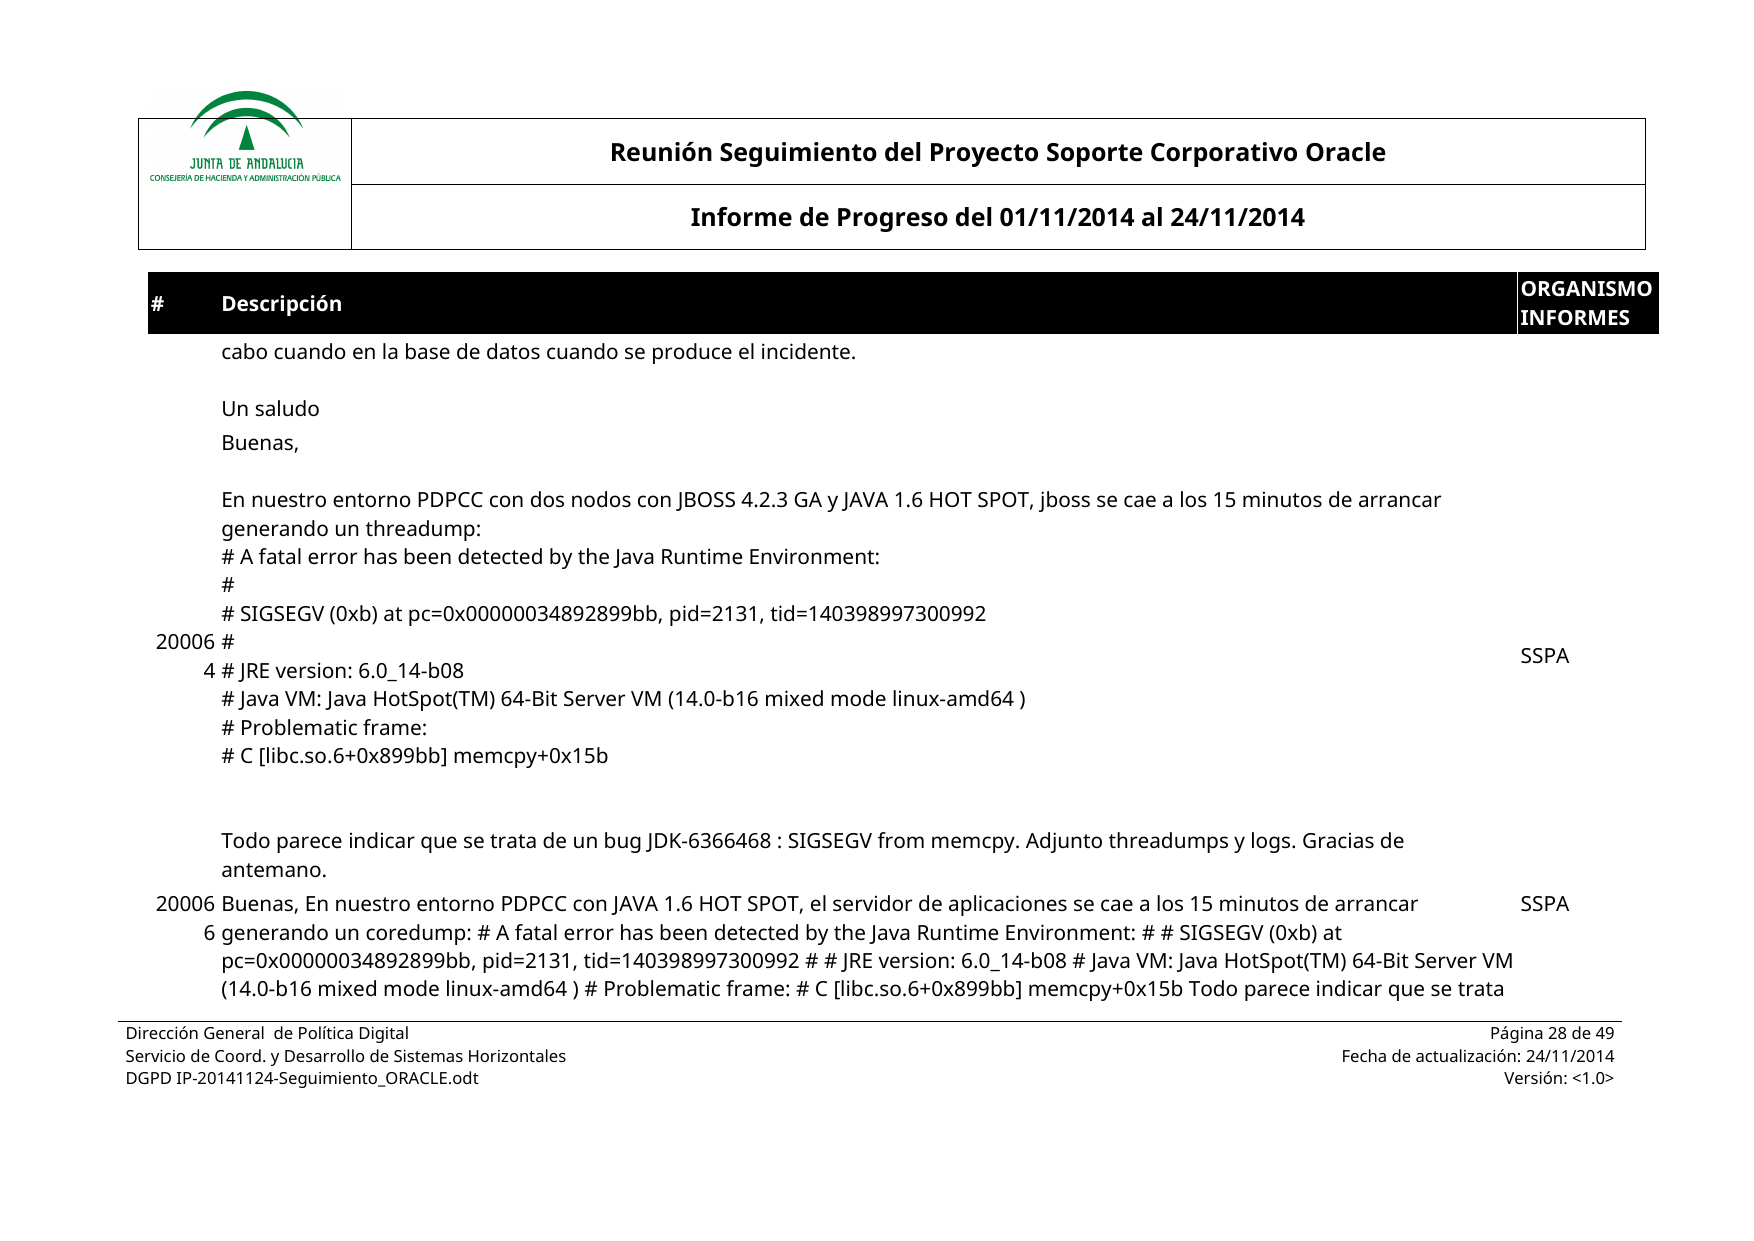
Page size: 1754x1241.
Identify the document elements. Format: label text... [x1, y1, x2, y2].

picture [149, 119, 342, 182]
table_cell 200066 [148, 886, 218, 1006]
table_header ORGANISMO INFORMES [1518, 272, 1659, 334]
picture [149, 89, 342, 118]
table_cell SSPA [1518, 426, 1659, 886]
table_cell [1518, 334, 1659, 426]
table_cell Buenas, En nuestro entorno PDPCC con JAVA 1.6 HOT SPOT, el servidor de aplicaciones se cae a los 15 minutos de arrancar generando un coredump: # A fatal error has been detected by the Java Runtime Environment: # # SIGSEGV (0xb) at pc=0x00000034892899bb, pid=2131, tid=140398997300992 # # JRE version: 6.0_14-b08 # Java VM: Java HotSpot(TM) 64-Bit Server VM (14.0-b16 mixed mode linux-amd64 ) # Problematic frame: # C [libc.so.6+0x899bb] memcpy+0x15b Todo parece indicar que se trata [218, 886, 1517, 1006]
table_header Descripción [218, 272, 1517, 334]
table_cell Buenas, En nuestro entorno PDPCC con dos nodos con JBOSS 4.2.3 GA y JAVA 1.6 HOT SPOT, jboss se cae a los 15 minutos de arrancar generando un threadump: # A fatal error has been detected by the Java Runtime Environment: # # SIGSEGV (0xb) at pc=0x00000034892899bb, pid=2131, tid=140398997300992 # # JRE version: 6.0_14-b08 # Java VM: Java HotSpot(TM) 64-Bit Server VM (14.0-b16 mixed mode linux-amd64 ) # Problematic frame: # C [libc.so.6+0x899bb] memcpy+0x15b Todo parece indicar que se trata de un bug JDK-6366468 : SIGSEGV from memcpy. Adjunto threadumps y logs. Gracias de antemano. [218, 426, 1517, 886]
table_cell SSPA [1518, 886, 1659, 1006]
table_cell cabo cuando en la base de datos cuando se produce el incidente. Un saludo [218, 334, 1517, 426]
table_cell 200064 [148, 426, 218, 886]
table_cell [148, 334, 218, 426]
table_header # [148, 272, 218, 334]
